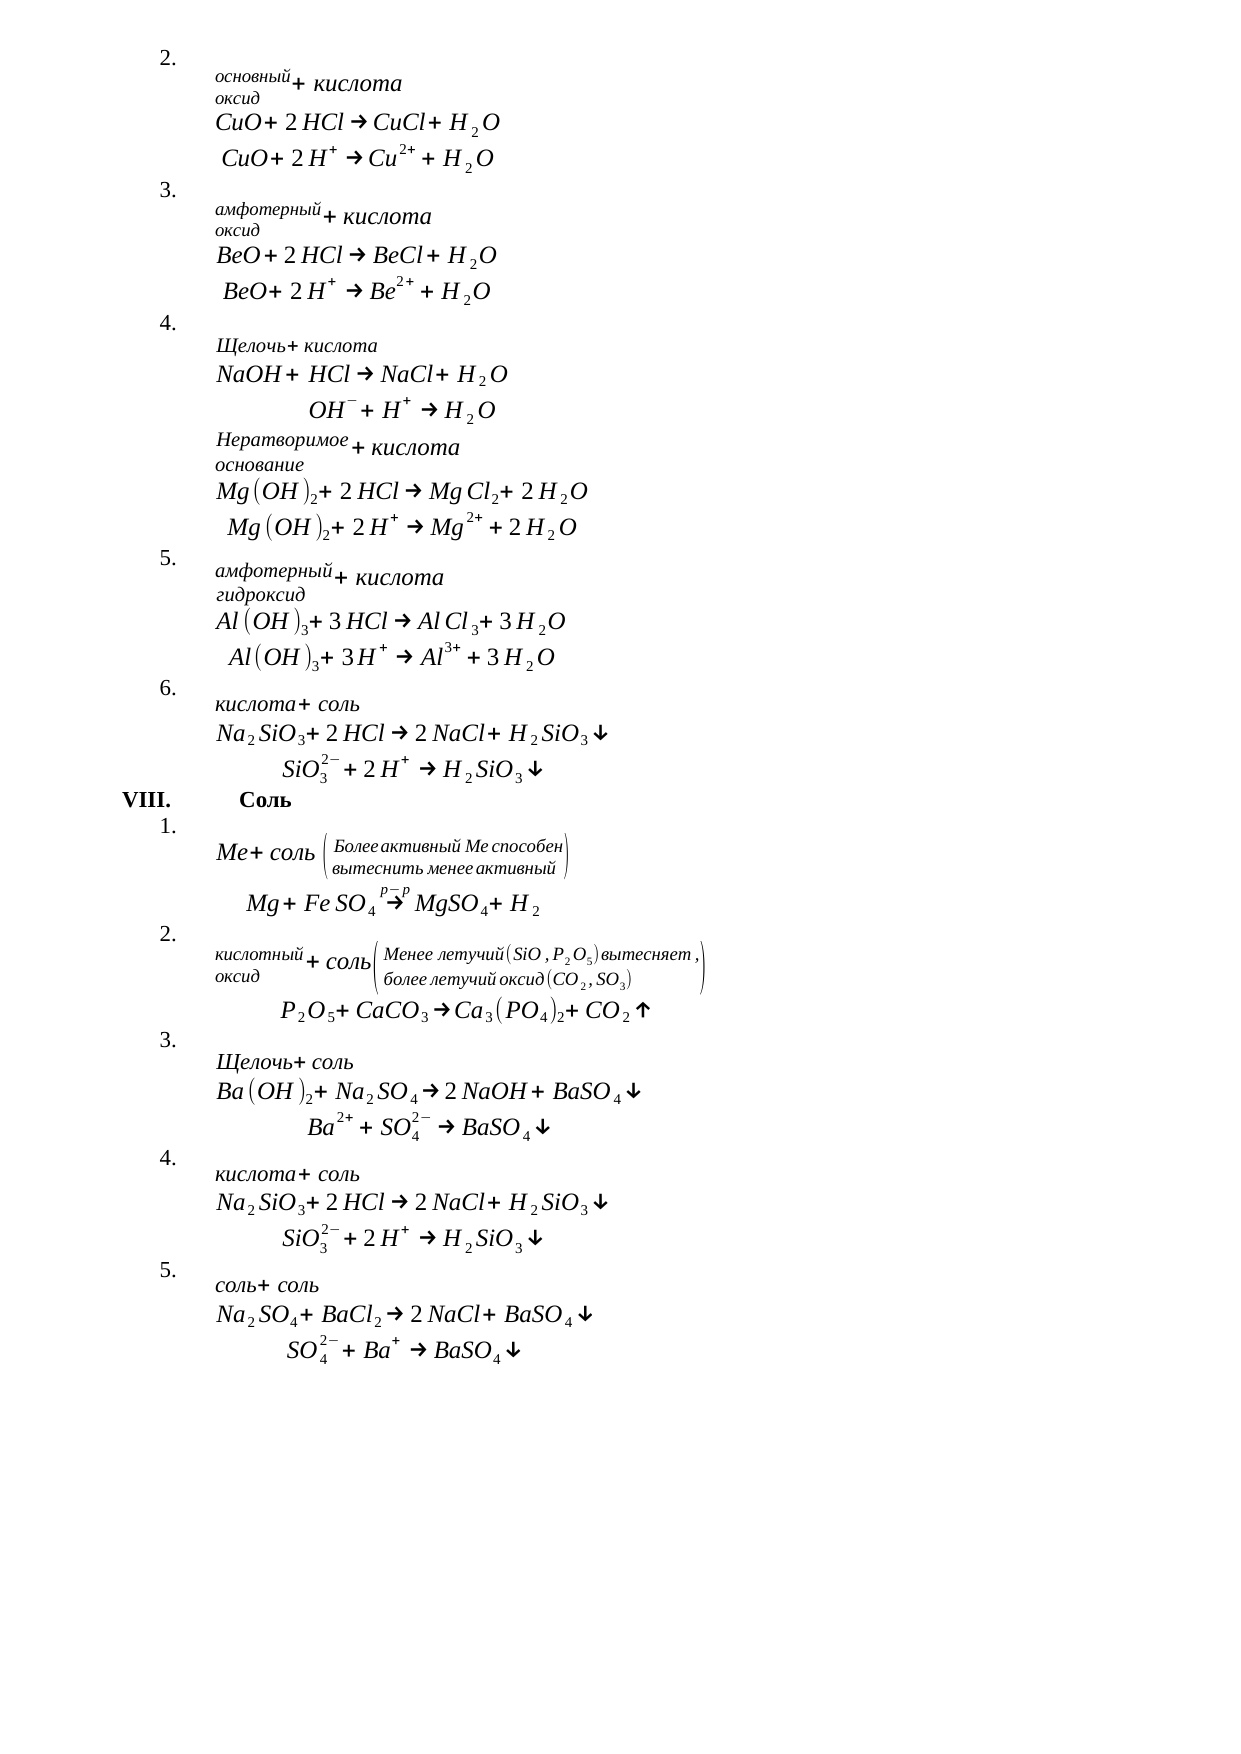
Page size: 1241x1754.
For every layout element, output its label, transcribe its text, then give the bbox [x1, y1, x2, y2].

list Соль [122, 786, 1194, 812]
